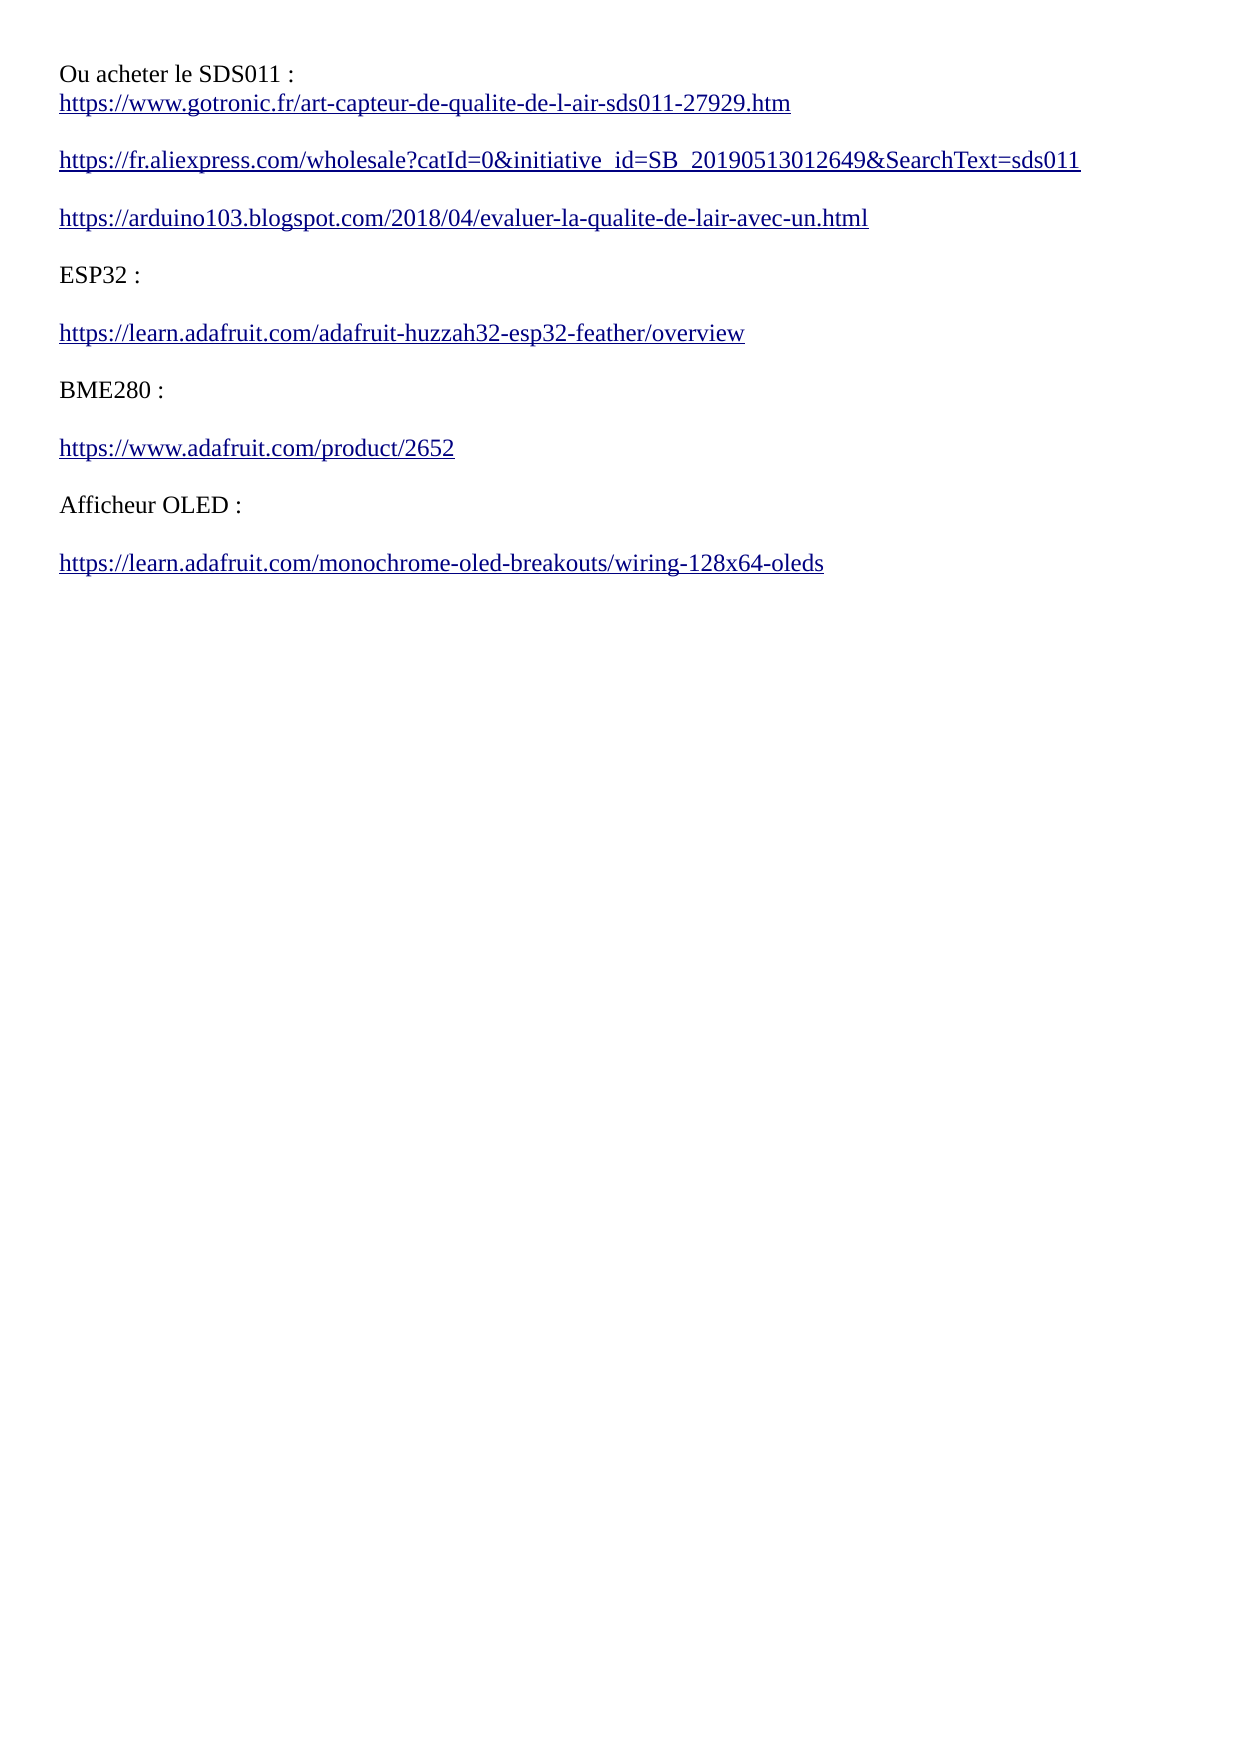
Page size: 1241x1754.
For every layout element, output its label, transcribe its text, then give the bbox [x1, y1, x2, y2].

text https://www.adafruit.com/product/2652 [59, 433, 1181, 462]
text https://learn.adafruit.com/adafruit-huzzah32-esp32-feather/overview [59, 318, 1181, 347]
text https://fr.aliexpress.com/wholesale?catId=0&initiative_id=SB_20190513012649&SearchText=sds011 [59, 145, 1181, 174]
text BME280 : [59, 375, 1181, 404]
text Ou acheter le SDS011 : [59, 59, 1181, 88]
text Afficheur OLED : [59, 490, 1181, 519]
text https://learn.adafruit.com/monochrome-oled-breakouts/wiring-128x64-oleds [59, 548, 1181, 577]
text https://www.gotronic.fr/art-capteur-de-qualite-de-l-air-sds011-27929.htm [59, 88, 1181, 117]
text ESP32 : [59, 260, 1181, 289]
text https://arduino103.blogspot.com/2018/04/evaluer-la-qualite-de-lair-avec-un.html [59, 203, 1181, 232]
